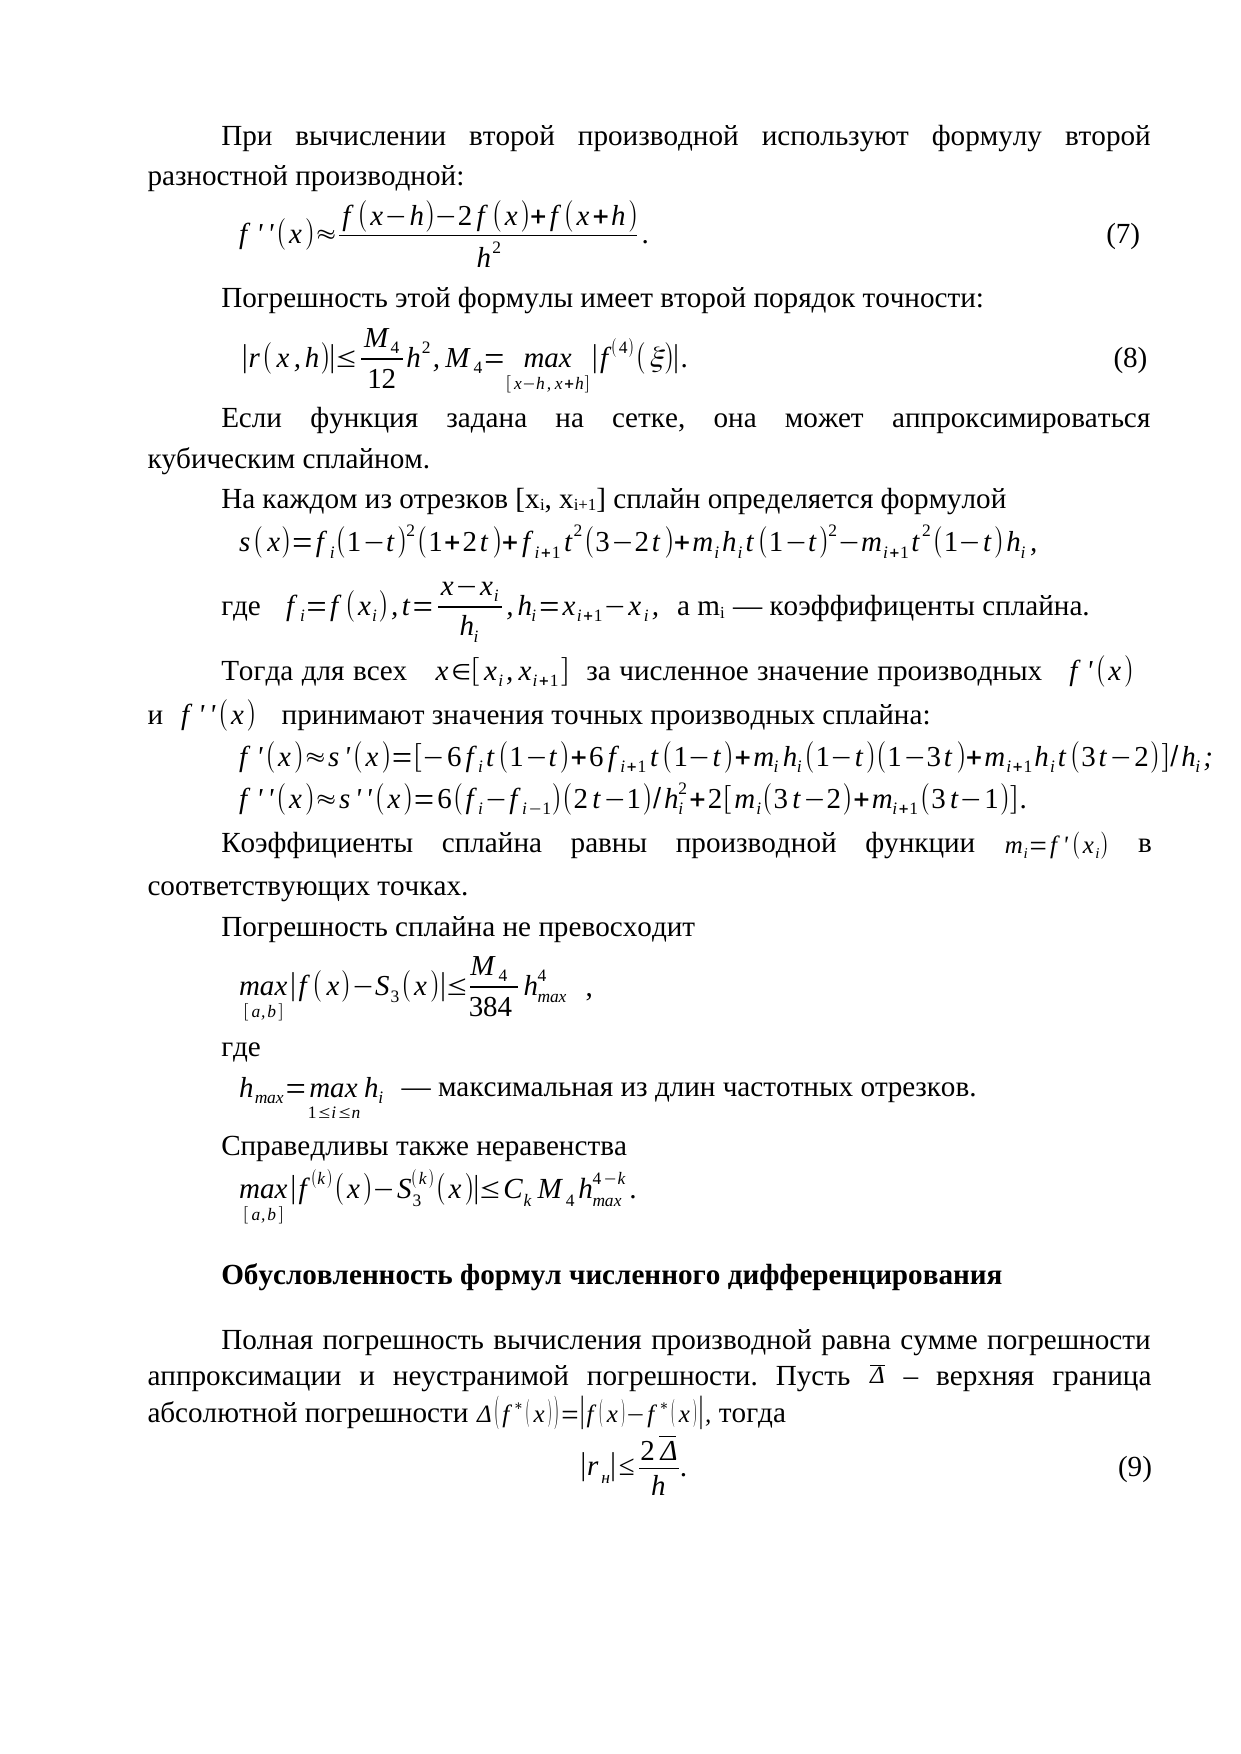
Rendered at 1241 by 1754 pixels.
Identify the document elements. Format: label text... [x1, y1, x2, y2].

text Тогда для всех за численное значение производных и принимают значения точных производных сплайна: [147, 653, 1152, 733]
text . (9) [147, 1433, 1152, 1502]
text Погрешность этой формулы имеет второй порядок точности: [147, 281, 1152, 314]
text Справедливы также неравенства [147, 1128, 1152, 1162]
text Коэффициенты сплайна равны производной функции в соответствующих точках. [147, 825, 1152, 902]
text Погрешность сплайна не превосходит [147, 909, 1152, 942]
text ― максимальная из длин частотных отрезков. [147, 1069, 1152, 1122]
text На каждом из отрезков [xi, xi+1] сплайн определяется формулой [147, 481, 1152, 514]
text Полная погрешность вычисления производной равна сумме погрешности аппроксимации и неустранимой погрешности. Пусть – верхняя граница абсолютной погрешности тогда [147, 1322, 1152, 1431]
text При вычислении второй производной используют формулу второй разностной производной: [147, 118, 1152, 192]
text , [147, 949, 1152, 1022]
text (8) [147, 321, 1152, 394]
text где [147, 1029, 1152, 1062]
text где а mi ― коэффифиценты сплайна. [147, 569, 1152, 646]
text Если функция задана на сетке, она может аппроксимироваться кубическим сплайном. [147, 401, 1152, 474]
text (7) [147, 198, 1152, 274]
subtitle Обусловленность формул численного дифференцирования [147, 1257, 1152, 1291]
